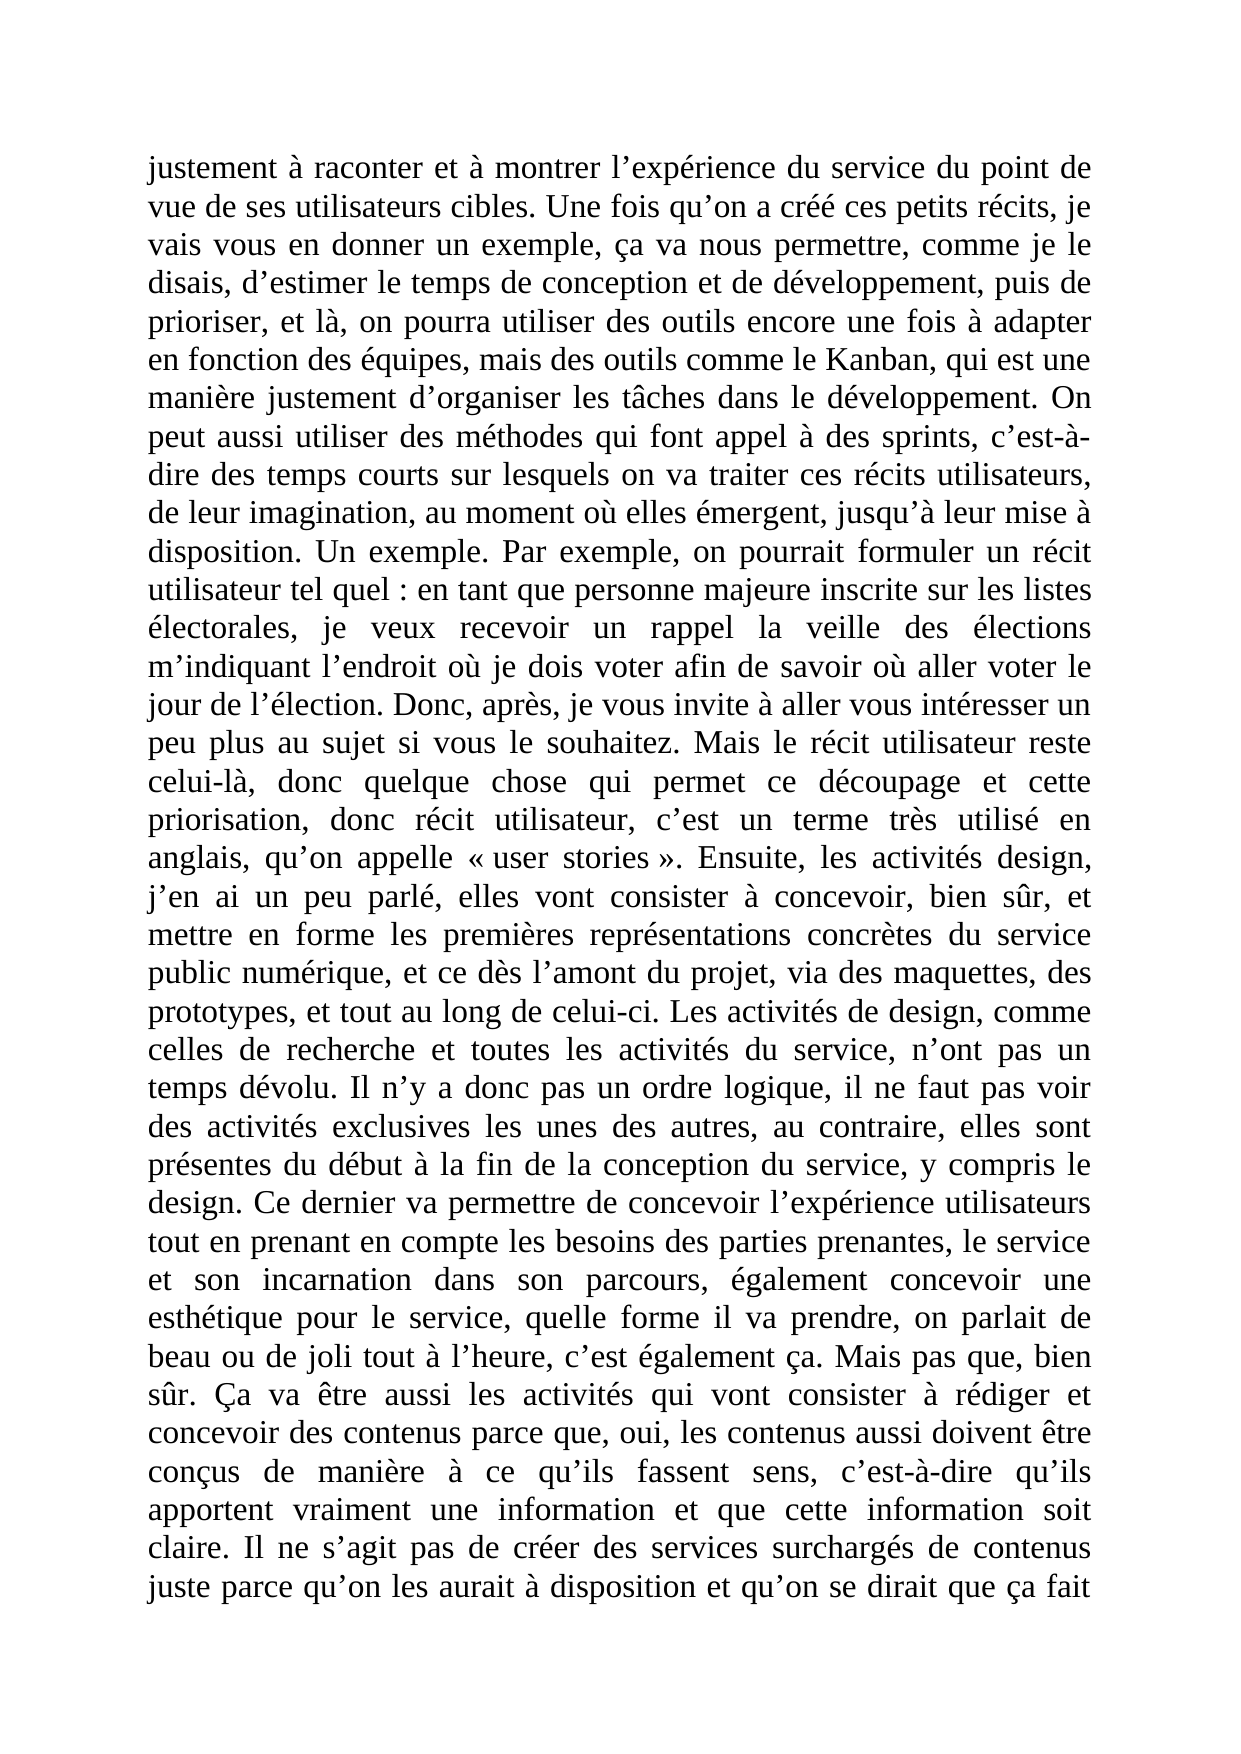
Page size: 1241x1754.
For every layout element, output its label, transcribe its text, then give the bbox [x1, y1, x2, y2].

text justement à raconter et à montrer l’expérience du service du point de vue de ses utilisateurs cibles. Une fois qu’on a créé ces petits récits, je vais vous en donner un exemple, ça va nous permettre, comme je le disais, d’estimer le temps de conception et de développement, puis de prioriser, et là, on pourra utiliser des outils encore une fois à adapter en fonction des équipes, mais des outils comme le Kanban, qui est une manière justement d’organiser les tâches dans le développement. On peut aussi utiliser des méthodes qui font appel à des sprints, c’est-à-dire des temps courts sur lesquels on va traiter ces récits utilisateurs, de leur imagination, au moment où elles émergent, jusqu’à leur mise à disposition. Un exemple. Par exemple, on pourrait formuler un récit utilisateur tel quel : en tant que personne majeure inscrite sur les listes électorales, je veux recevoir un rappel la veille des élections m’indiquant l’endroit où je dois voter afin de savoir où aller voter le jour de l’élection. Donc, après, je vous invite à aller vous intéresser un peu plus au sujet si vous le souhaitez. Mais le récit utilisateur reste celui-là, donc quelque chose qui permet ce découpage et cette priorisation, donc récit utilisateur, c’est un terme très utilisé en anglais, qu’on appelle « user stories ». Ensuite, les activités design, j’en ai un peu parlé, elles vont consister à concevoir, bien sûr, et mettre en forme les premières représentations concrètes du service public numérique, et ce dès l’amont du projet, via des maquettes, des prototypes, et tout au long de celui-ci. Les activités de design, comme celles de recherche et toutes les activités du service, n’ont pas un temps dévolu. Il n’y a donc pas un ordre logique, il ne faut pas voir des activités exclusives les unes des autres, au contraire, elles sont présentes du début à la fin de la conception du service, y compris le design. Ce dernier va permettre de concevoir l’expérience utilisateurs tout en prenant en compte les besoins des parties prenantes, le service et son incarnation dans son parcours, également concevoir une esthétique pour le service, quelle forme il va prendre, on parlait de beau ou de joli tout à l’heure, c’est également ça. Mais pas que, bien sûr. Ça va être aussi les activités qui vont consister à rédiger et concevoir des contenus parce que, oui, les contenus aussi doivent être conçus de manière à ce qu’ils fassent sens, c’est-à-dire qu’ils apportent vraiment une information et que cette information soit claire. Il ne s’agit pas de créer des services surchargés de contenus juste parce qu’on les aurait à disposition et qu’on se dirait que ça fait [148, 148, 1093, 1604]
